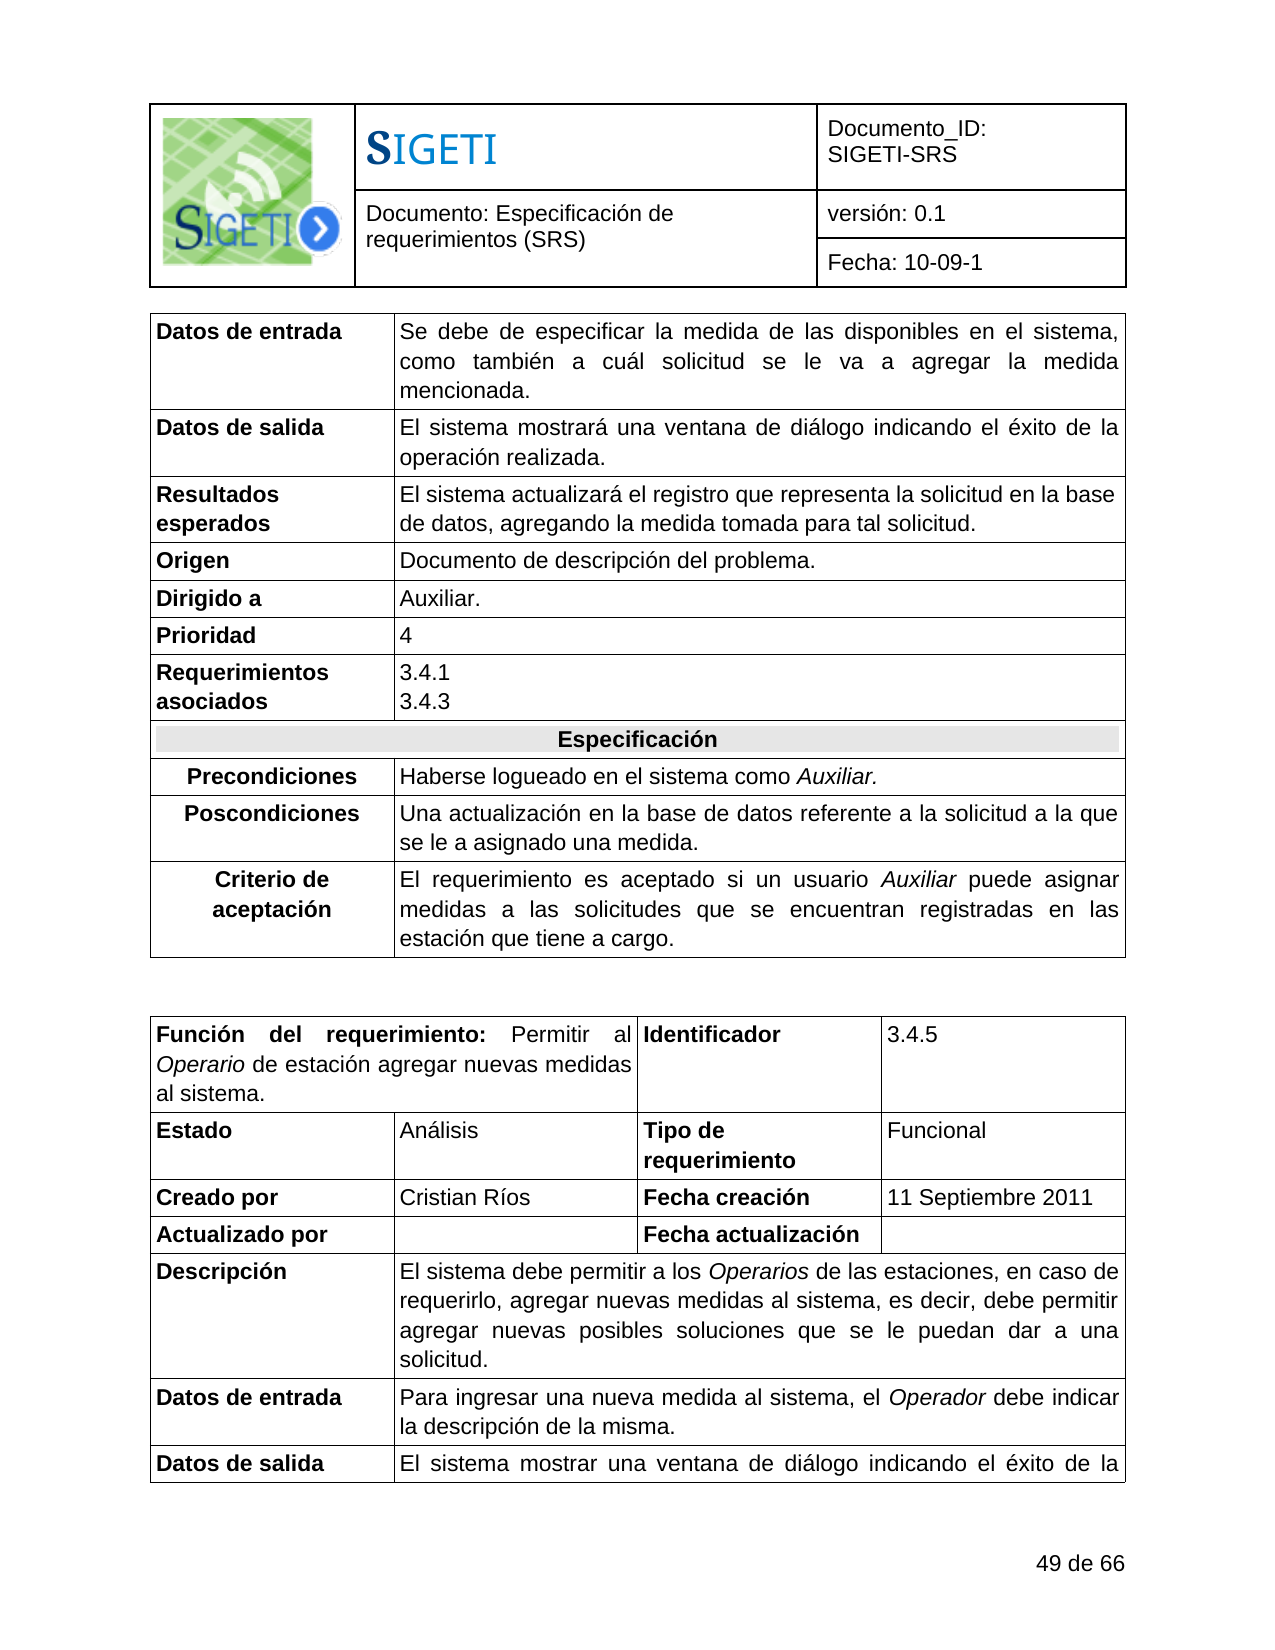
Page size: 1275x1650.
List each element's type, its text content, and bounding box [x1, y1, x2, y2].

table_cell Datos de entrada [151, 1379, 394, 1445]
table_cell 11 Septiembre 2011 [882, 1180, 1125, 1216]
table_cell Poscondiciones [151, 796, 394, 861]
table_cell [882, 1217, 1125, 1253]
table_header Función del requerimiento: Permitir al Operario de estación agregar nuevas medidas al sistema. [151, 1017, 637, 1112]
table_cell Dirigido a [151, 581, 394, 617]
table_cell El sistema actualizará el registro que representa la solicitud en la base de datos, agregando la medida tomada para tal solicitud. [395, 477, 1125, 542]
picture [162, 118, 343, 266]
table_cell Descripción [151, 1254, 394, 1378]
table_cell [395, 1217, 637, 1253]
table_cell 4 [395, 618, 1125, 654]
table_cell Datos de entrada [151, 314, 394, 409]
table_cell Análisis [395, 1113, 637, 1179]
table_cell Auxiliar. [395, 581, 1125, 617]
table_cell Origen [151, 543, 394, 579]
table_cell Se debe de especificar la medida de las disponibles en el sistema, como también a cuál solicitud se le va a agregar la medida mencionada. [395, 314, 1125, 409]
table_cell Tipo de requerimiento [638, 1113, 881, 1179]
table_header 3.4.5 [882, 1017, 1125, 1112]
table_cell Especificación [151, 721, 1125, 758]
table_cell Actualizado por [151, 1217, 394, 1253]
table_header Identificador [638, 1017, 881, 1112]
table_cell El requerimiento es aceptado si un usuario Auxiliar puede asignar medidas a las solicitudes que se encuentran registradas en las estación que tiene a cargo. [395, 862, 1125, 957]
table_cell El sistema mostrará una ventana de diálogo indicando el éxito de la operación realizada. [395, 410, 1125, 476]
table_cell Datos de salida [151, 410, 394, 476]
table_cell Documento de descripción del problema. [395, 543, 1125, 579]
table_cell Requerimientos asociados [151, 655, 394, 720]
table_cell Creado por [151, 1180, 394, 1216]
table_cell Fecha creación [638, 1180, 881, 1216]
table_cell Prioridad [151, 618, 394, 654]
table_cell Cristian Ríos [395, 1180, 637, 1216]
table_cell Estado [151, 1113, 394, 1179]
table_cell El sistema debe permitir a los Operarios de las estaciones, en caso de requerirlo, agregar nuevas medidas al sistema, es decir, debe permitir agregar nuevas posibles soluciones que se le puedan dar a una solicitud. [395, 1254, 1125, 1378]
table_cell Una actualización en la base de datos referente a la solicitud a la que se le a asignado una medida. [395, 796, 1125, 861]
table_cell Funcional [882, 1113, 1125, 1179]
table_cell Resultados esperados [151, 477, 394, 542]
table_cell Precondiciones [151, 759, 394, 795]
table_cell Datos de salida [151, 1446, 394, 1482]
table_cell Para ingresar una nueva medida al sistema, el Operador debe indicar la descripción de la misma. [395, 1379, 1125, 1445]
table_cell 3.4.1 3.4.3 [395, 655, 1125, 720]
table_cell Haberse logueado en el sistema como Auxiliar. [395, 759, 1125, 795]
table_cell El sistema mostrar una ventana de diálogo indicando el éxito de la [395, 1446, 1125, 1482]
table_cell Fecha actualización [638, 1217, 881, 1253]
table_cell Criterio de aceptación [151, 862, 394, 957]
